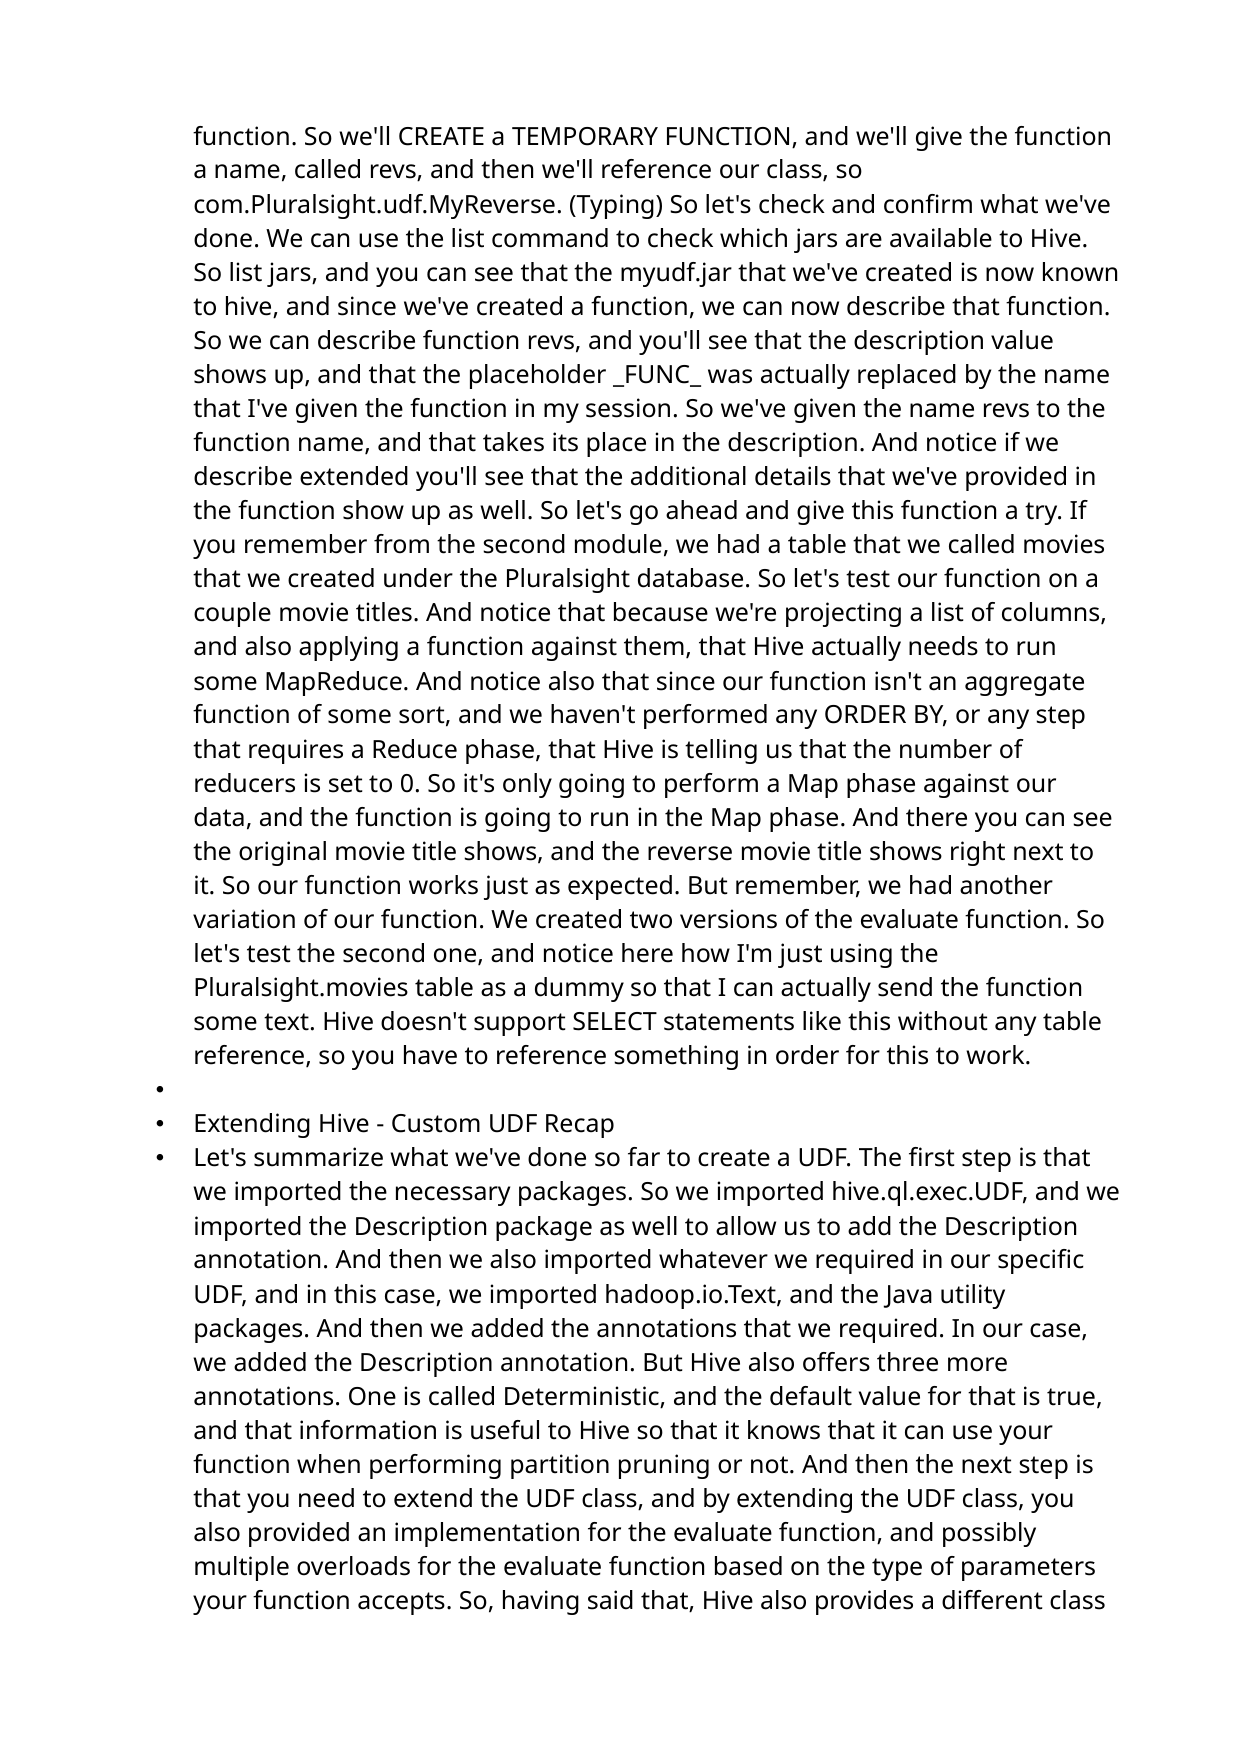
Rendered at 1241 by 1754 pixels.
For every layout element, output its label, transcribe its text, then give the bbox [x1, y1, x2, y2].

list function. So we'll CREATE a TEMPORARY FUNCTION, and we'll give the function a name, called revs, and then we'll reference our class, so com.Pluralsight.udf.MyReverse. (Typing) So let's check and confirm what we've done. We can use the list command to check which jars are available to Hive. So list jars, and you can see that the myudf.jar that we've created is now known to hive, and since we've created a function, we can now describe that function. So we can describe function revs, and you'll see that the description value shows up, and that the placeholder _FUNC_ was actually replaced by the name that I've given the function in my session. So we've given the name revs to the function name, and that takes its place in the description. And notice if we describe extended you'll see that the additional details that we've provided in the function show up as well. So let's go ahead and give this function a try. If you remember from the second module, we had a table that we called movies that we created under the Pluralsight database. So let's test our function on a couple movie titles. And notice that because we're projecting a list of columns, and also applying a function against them, that Hive actually needs to run some MapReduce. And notice also that since our function isn't an aggregate function of some sort, and we haven't performed any ORDER BY, or any step that requires a Reduce phase, that Hive is telling us that the number of reducers is set to 0. So it's only going to perform a Map phase against our data, and the function is going to run in the Map phase. And there you can see the original movie title shows, and the reverse movie title shows right next to it. So our function works just as expected. But remember, we had another variation of our function. We created two versions of the evaluate function. So let's test the second one, and notice here how I'm just using the Pluralsight.movies table as a dummy so that I can actually send the function some text. Hive doesn't support SELECT statements like this without any table reference, so you have to reference something in order for this to work. [156, 118, 1122, 1072]
list Extending Hive - Custom UDF Recap [156, 1106, 1122, 1140]
list Let's summarize what we've done so far to create a UDF. The first step is that we imported the necessary packages. So we imported hive.ql.exec.UDF, and we imported the Description package as well to allow us to add the Description annotation. And then we also imported whatever we required in our specific UDF, and in this case, we imported hadoop.io.Text, and the Java utility packages. And then we added the annotations that we required. In our case, we added the Description annotation. But Hive also offers three more annotations. One is called Deterministic, and the default value for that is true, and that information is useful to Hive so that it knows that it can use your function when performing partition pruning or not. And then the next step is that you need to extend the UDF class, and by extending the UDF class, you also provided an implementation for the evaluate function, and possibly multiple overloads for the evaluate function based on the type of parameters your function accepts. So, having said that, Hive also provides a different class [156, 1140, 1122, 1617]
